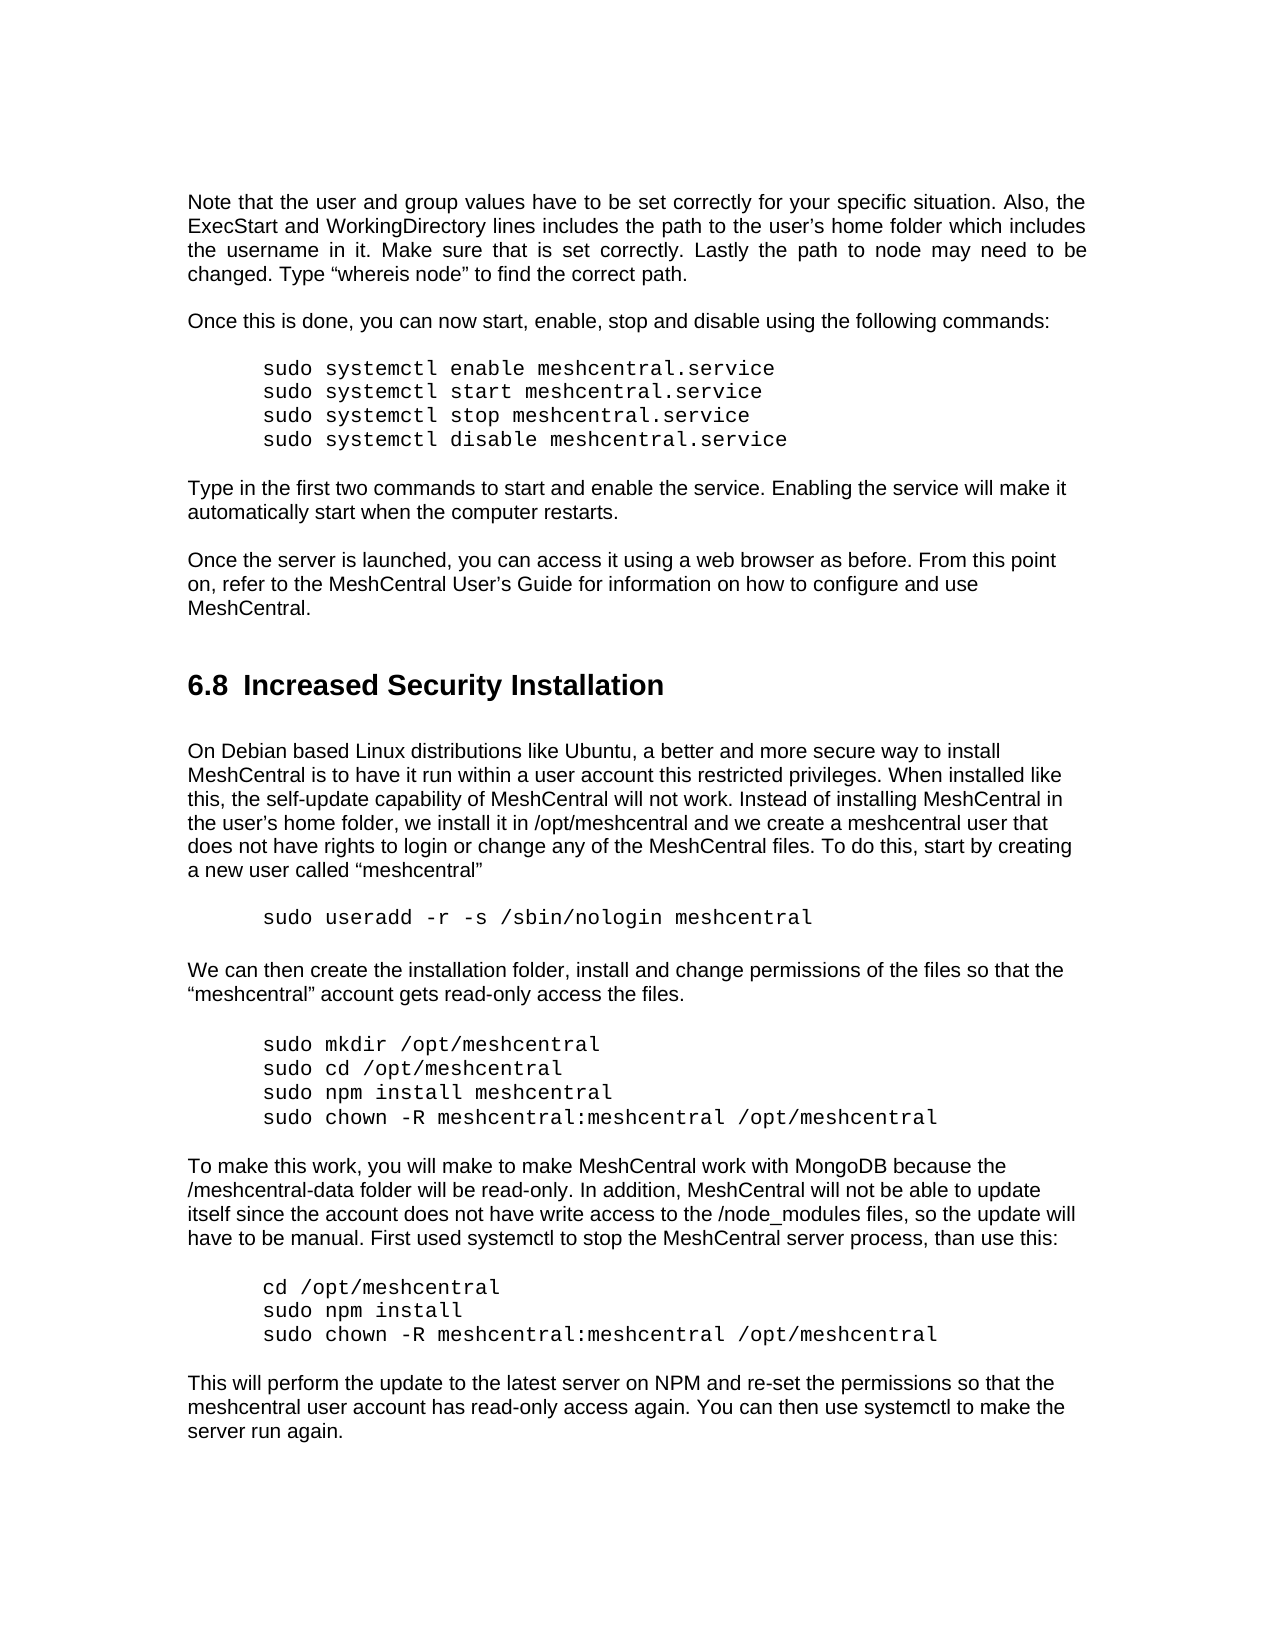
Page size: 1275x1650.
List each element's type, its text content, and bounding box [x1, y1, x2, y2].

text cd /opt/meshcentral sudo npm install [262, 1277, 502, 1324]
text To make this work, you will make to make MeshCentral work with MongoDB because the [187, 1154, 1158, 1178]
text Note that the user and group values have to be set correctly for your specific situation. Also, the ExecStart and WorkingDirectory lines includes the path to the user’s home folder which includes the username in it. Make sure that is set correctly. Lastly the path to node may need to be changed. Type “whereis node” to find the correct path. [187, 189, 1087, 285]
text This will perform the update to the latest server on NPM and re-set the permissions so that the meshcentral user account has read-only access again. You can then use systemctl to make the server run again. [187, 1371, 1068, 1442]
text sudo useradd -r -s /sbin/nologin meshcentral [262, 907, 1158, 931]
text /meshcentral-data folder will be read-only. In addition, MeshCentral will not be able to update itself since the account does not have write access to the /node_modules files, so the update will have to be manual. First used systemctl to stop the MeshCentral server process, than use this: [187, 1178, 1081, 1250]
text sudo chown -R meshcentral:meshcentral /opt/meshcentral [262, 1105, 1158, 1129]
subtitle Increased Security Installation [187, 668, 1158, 702]
text On Debian based Linux distributions like Ubuntu, a better and more secure way to install MeshCentral is to have it run within a user account this restricted privileges. When installed like this, the self-update capability of MeshCentral will not work. Instead of installing MeshCentral in the user’s home folder, we install it in /opt/meshcentral and we create a meshcentral user that does not have rights to login or change any of the MeshCentral files. To do this, start by creating a new user called “meshcentral” [187, 738, 1080, 882]
text We can then create the installation folder, install and change permissions of the files so that the “meshcentral” account gets read-only access the files. [187, 958, 1158, 1006]
text sudo systemctl enable meshcentral.service sudo systemctl start meshcentral.service sudo systemctl stop meshcentral.service sudo systemctl disable meshcentral.service [262, 358, 790, 452]
text sudo mkdir /opt/meshcentral sudo cd /opt/meshcentral sudo npm install meshcentral [262, 1034, 613, 1105]
text Once the server is launched, you can access it using a web browser as before. From this point on, refer to the MeshCentral User’s Guide for information on how to configure and use MeshCentral. [187, 548, 1080, 619]
text Once this is done, you can now start, enable, stop and disable using the following commands: [187, 309, 1158, 333]
text sudo chown -R meshcentral:meshcentral /opt/meshcentral [262, 1324, 1158, 1348]
text Type in the first two commands to start and enable the service. Enabling the service will make it automatically start when the computer restarts. [187, 476, 1158, 523]
